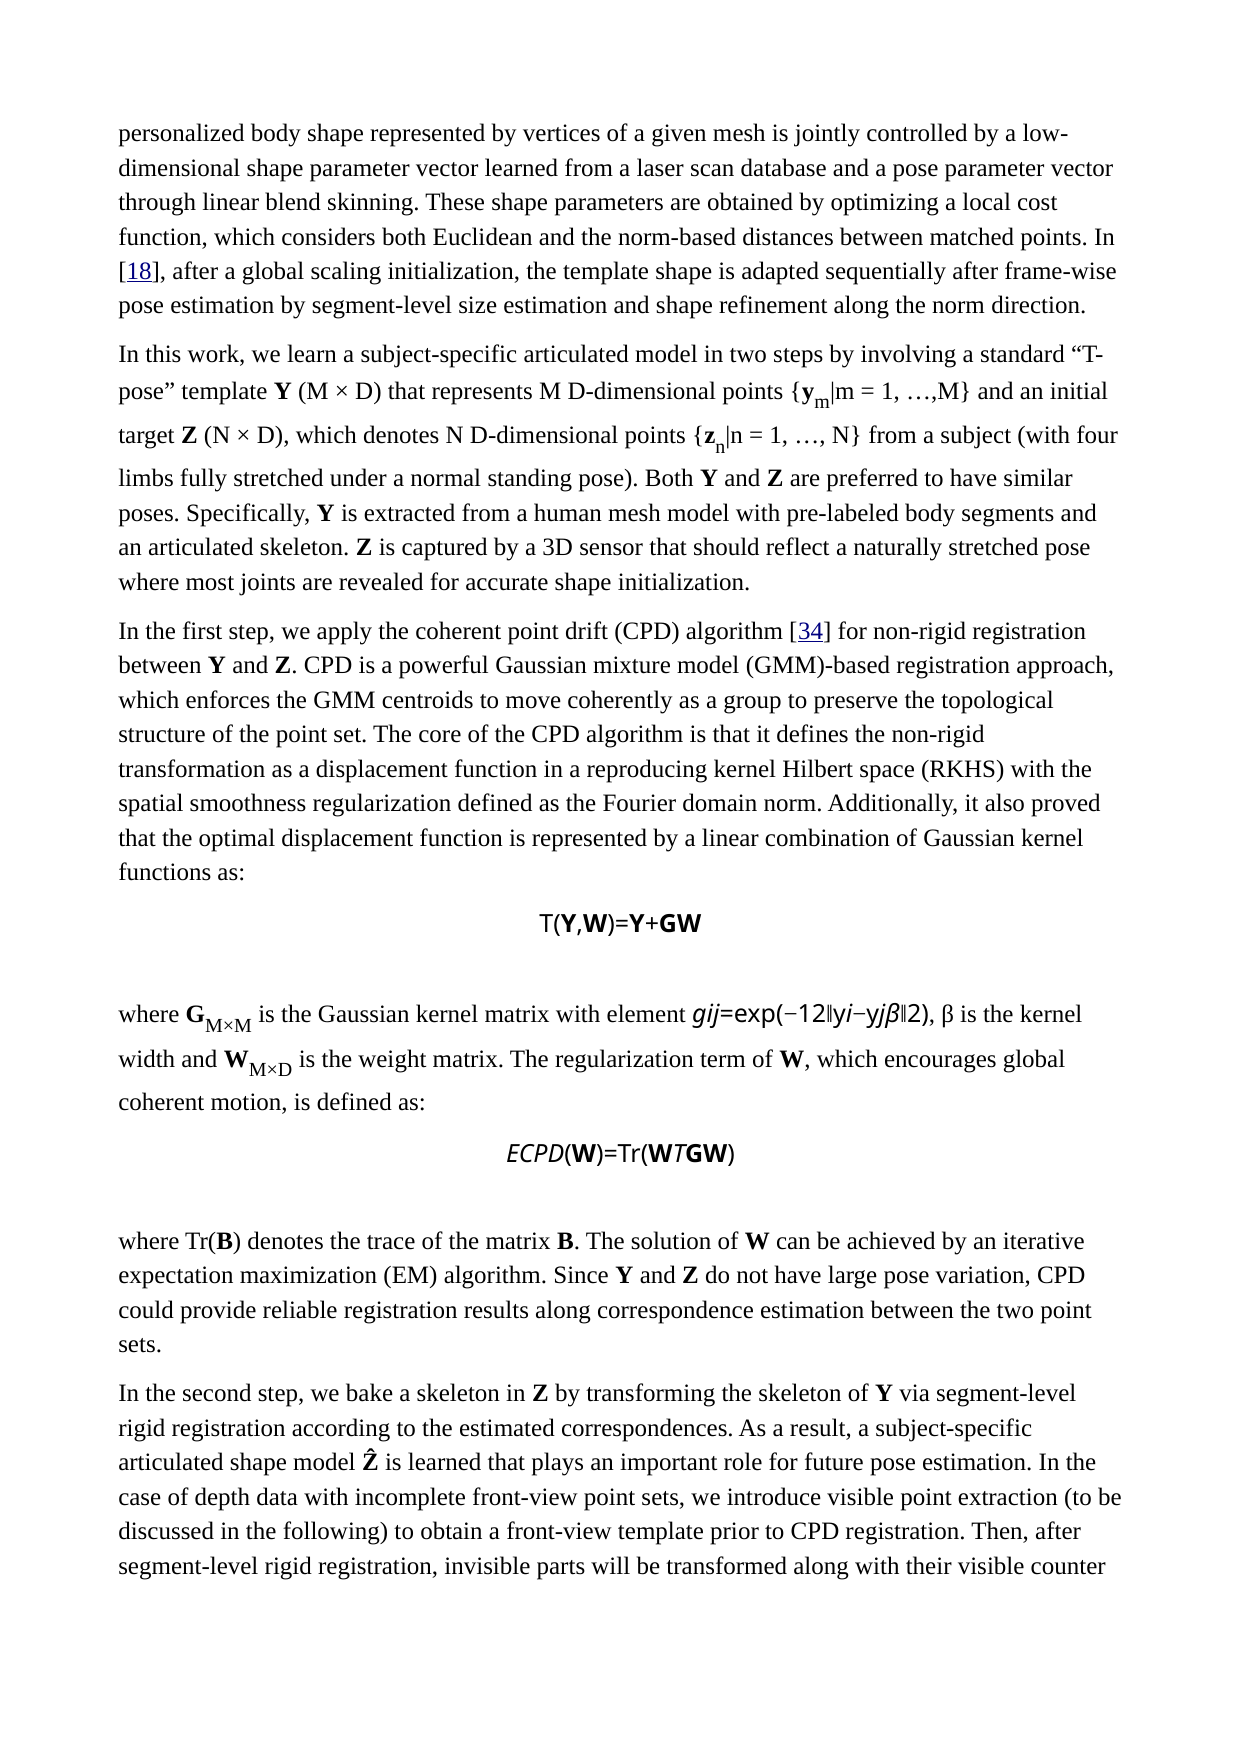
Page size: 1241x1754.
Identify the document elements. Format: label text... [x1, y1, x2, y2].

text ECPD(W)=Tr(WTGW) [118, 1136, 1122, 1170]
text T(Y,W)=Y+GW [118, 906, 1122, 940]
text In this work, we learn a subject-specific articulated model in two steps by involving a standard “T-pose” template Y (M × D) that represents M D-dimensional points {ym|m = 1, …,M} and an initial target Z (N × D), which denotes N D-dimensional points {zn|n = 1, …, N} from a subject (with four limbs fully stretched under a normal standing pose). Both Y and Z are preferred to have similar poses. Specifically, Y is extracted from a human mesh model with pre-labeled body segments and an articulated skeleton. Z is captured by a 3D sensor that should reflect a naturally stretched pose where most joints are revealed for accurate shape initialization. [118, 339, 1122, 595]
text In the first step, we apply the coherent point drift (CPD) algorithm [34] for non-rigid registration between Y and Z. CPD is a powerful Gaussian mixture model (GMM)-based registration approach, which enforces the GMM centroids to move coherently as a group to preserve the topological structure of the point set. The core of the CPD algorithm is that it defines the non-rigid transformation as a displacement function in a reproducing kernel Hilbert space (RKHS) with the spatial smoothness regularization defined as the Fourier domain norm. Additionally, it also proved that the optimal displacement function is represented by a linear combination of Gaussian kernel functions as: [118, 616, 1122, 886]
text In the second step, we bake a skeleton in Z by transforming the skeleton of Y via segment-level rigid registration according to the estimated correspondences. As a result, a subject-specific articulated shape model Ẑ is learned that plays an important role for future pose estimation. In the case of depth data with incomplete front-view point sets, we introduce visible point extraction (to be discussed in the following) to obtain a front-view template prior to CPD registration. Then, after segment-level rigid registration, invisible parts will be transformed along with their visible counter [118, 1378, 1122, 1579]
text personalized body shape represented by vertices of a given mesh is jointly controlled by a low-dimensional shape parameter vector learned from a laser scan database and a pose parameter vector through linear blend skinning. These shape parameters are obtained by optimizing a local cost function, which considers both Euclidean and the norm-based distances between matched points. In [18], after a global scaling initialization, the template shape is adapted sequentially after frame-wise pose estimation by segment-level size estimation and shape refinement along the norm direction. [118, 118, 1122, 319]
text where Tr(B) denotes the trace of the matrix B. The solution of W can be achieved by an iterative expectation maximization (EM) algorithm. Since Y and Z do not have large pose variation, CPD could provide reliable registration results along correspondence estimation between the two point sets. [118, 1226, 1122, 1358]
text where GM×M is the Gaussian kernel matrix with element gij=exp(−12‖yi−yjβ‖2), β is the kernel width and WM×D is the weight matrix. The regularization term of W, which encourages global coherent motion, is defined as: [118, 996, 1122, 1116]
